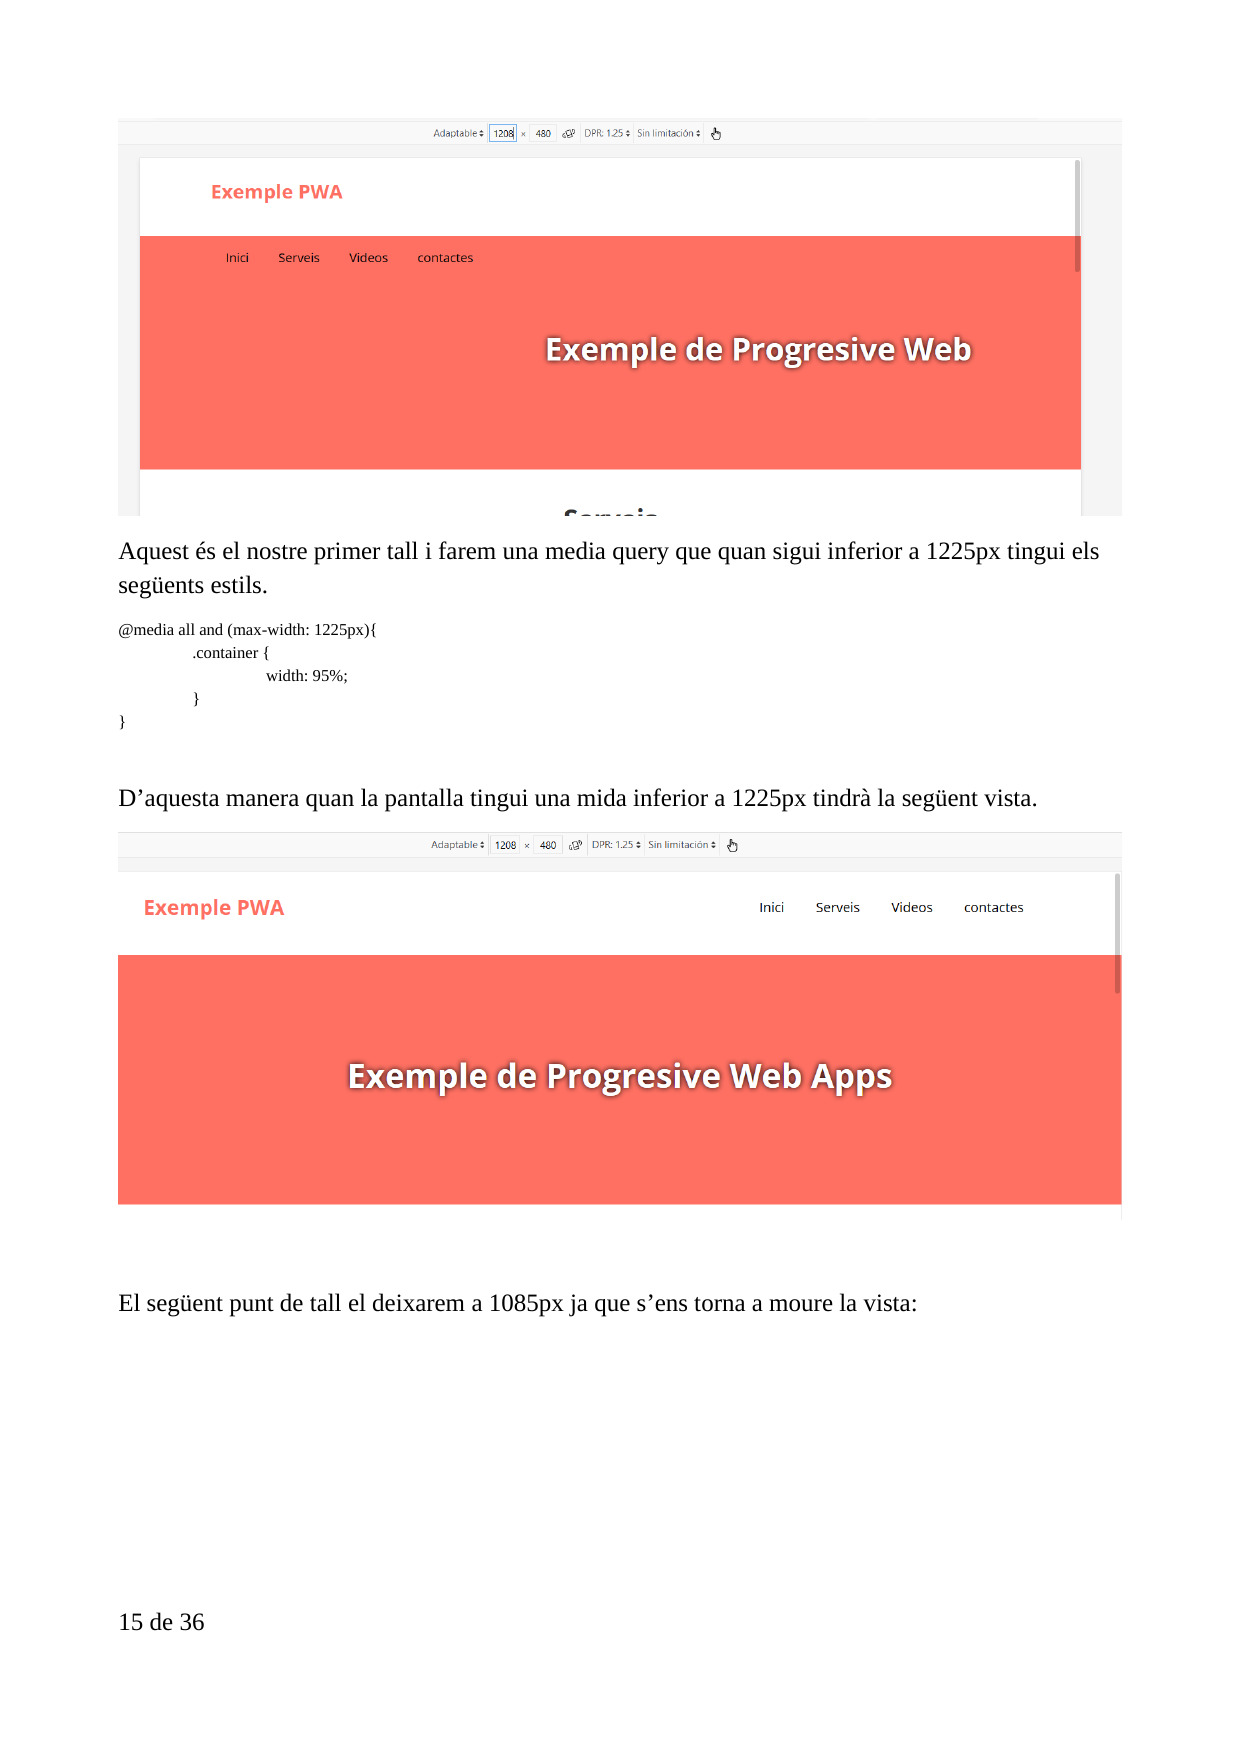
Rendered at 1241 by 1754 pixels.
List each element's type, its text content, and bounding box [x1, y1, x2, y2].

picture [118, 118, 1123, 516]
text D’aquesta manera quan la pantalla tingui una mida inferior a 1225px tindrà la següent vista. [118, 783, 1122, 812]
text } [118, 688, 1122, 708]
text Aquest és el nostre primer tall i farem una media query que quan sigui inferior a 1225px tingui els següents estils. [118, 536, 1122, 599]
text @media all and (max-width: 1225px){ [118, 620, 1122, 639]
text } [118, 711, 1122, 731]
text width: 95%; [118, 666, 1122, 685]
text .container { [118, 643, 1122, 662]
picture [118, 832, 1123, 1220]
text El següent punt de tall el deixarem a 1085px ja que s’ens torna a moure la vista: [118, 1288, 1122, 1317]
